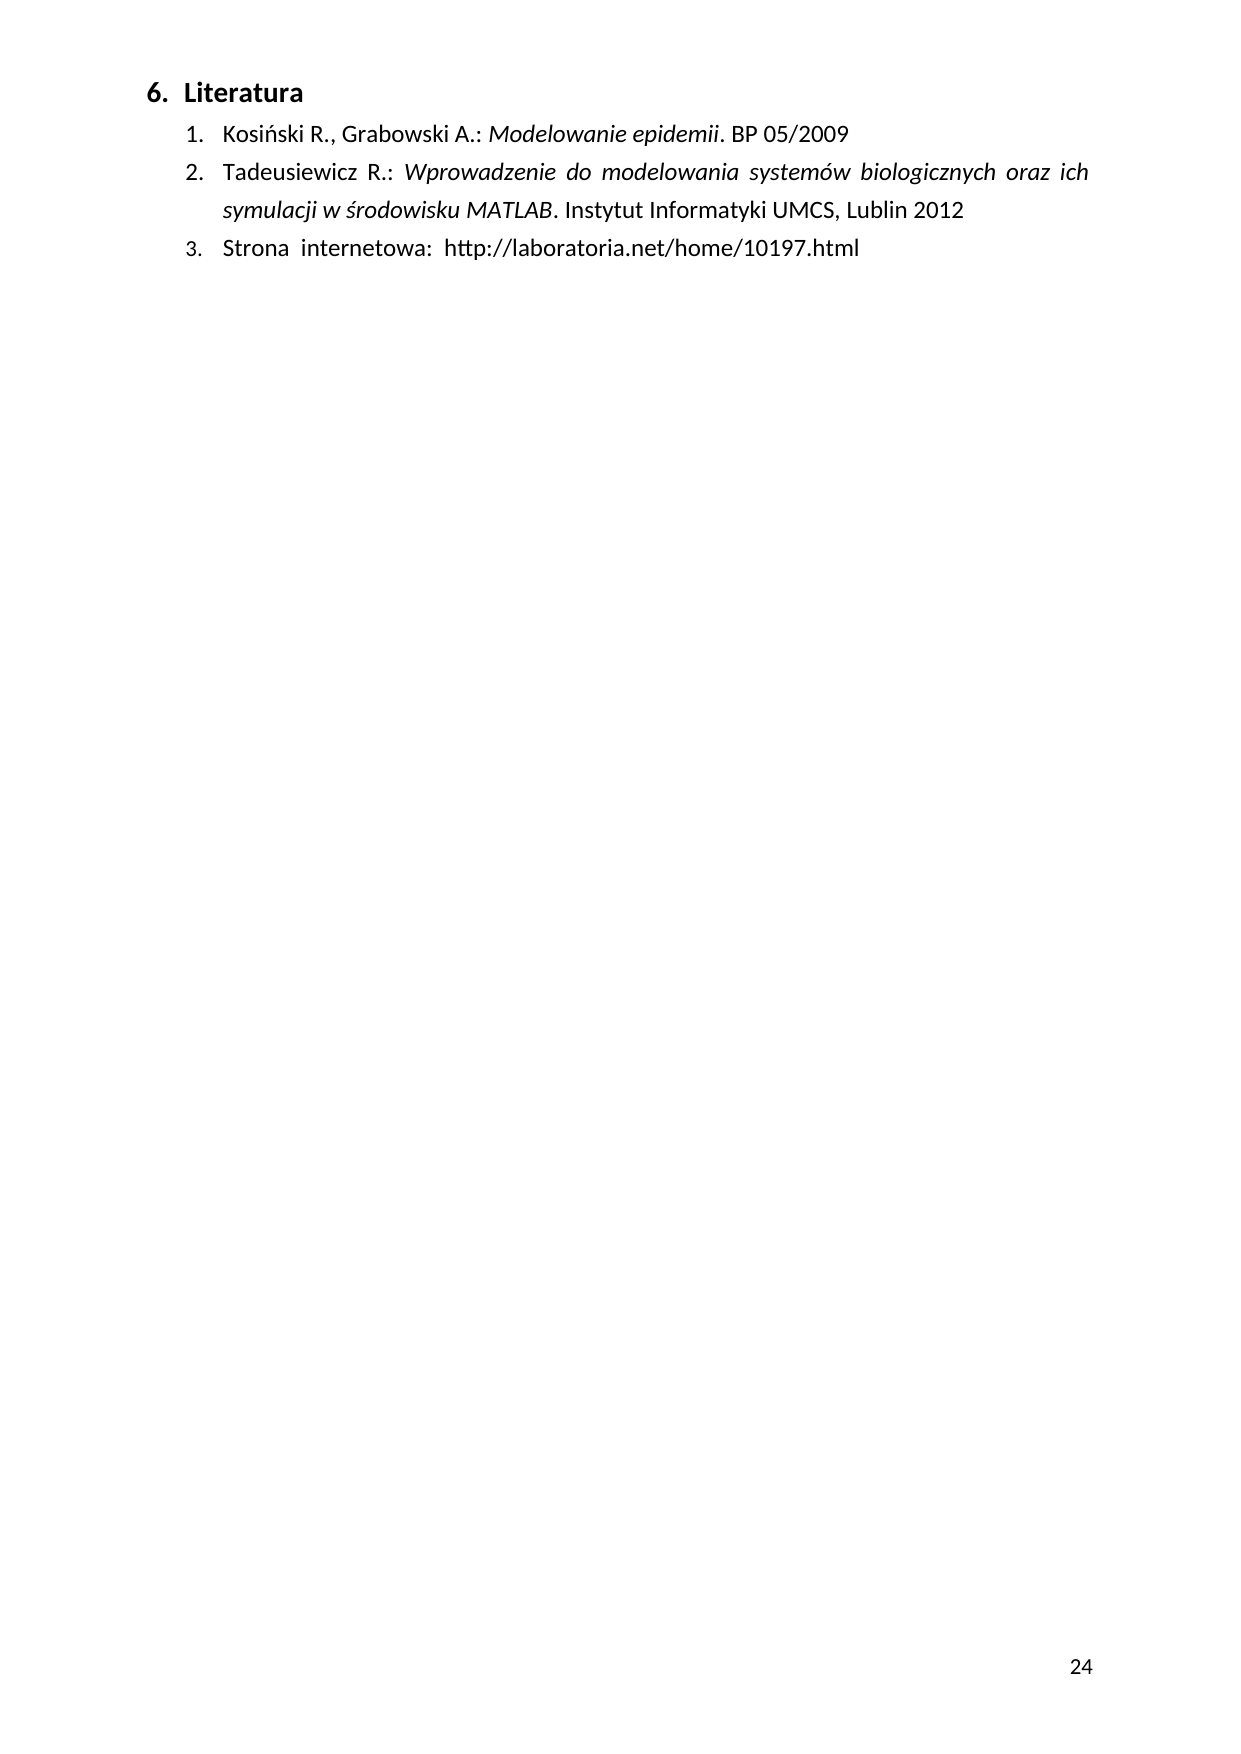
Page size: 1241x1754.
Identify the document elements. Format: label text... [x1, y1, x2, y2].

list Kosiński R., Grabowski A.: Modelowanie epidemii. BP 05/2009 [185, 118, 1093, 149]
list Strona internetowa: http://laboratoria.net/home/10197.html [185, 233, 1093, 263]
list Tadeusiewicz R.: Wprowadzenie do modelowania systemów biologicznych oraz ich symulacji w środowisku MATLAB. Instytut Informatyki UMCS, Lublin 2012 [185, 156, 1093, 225]
list Literatura [146, 74, 1093, 109]
